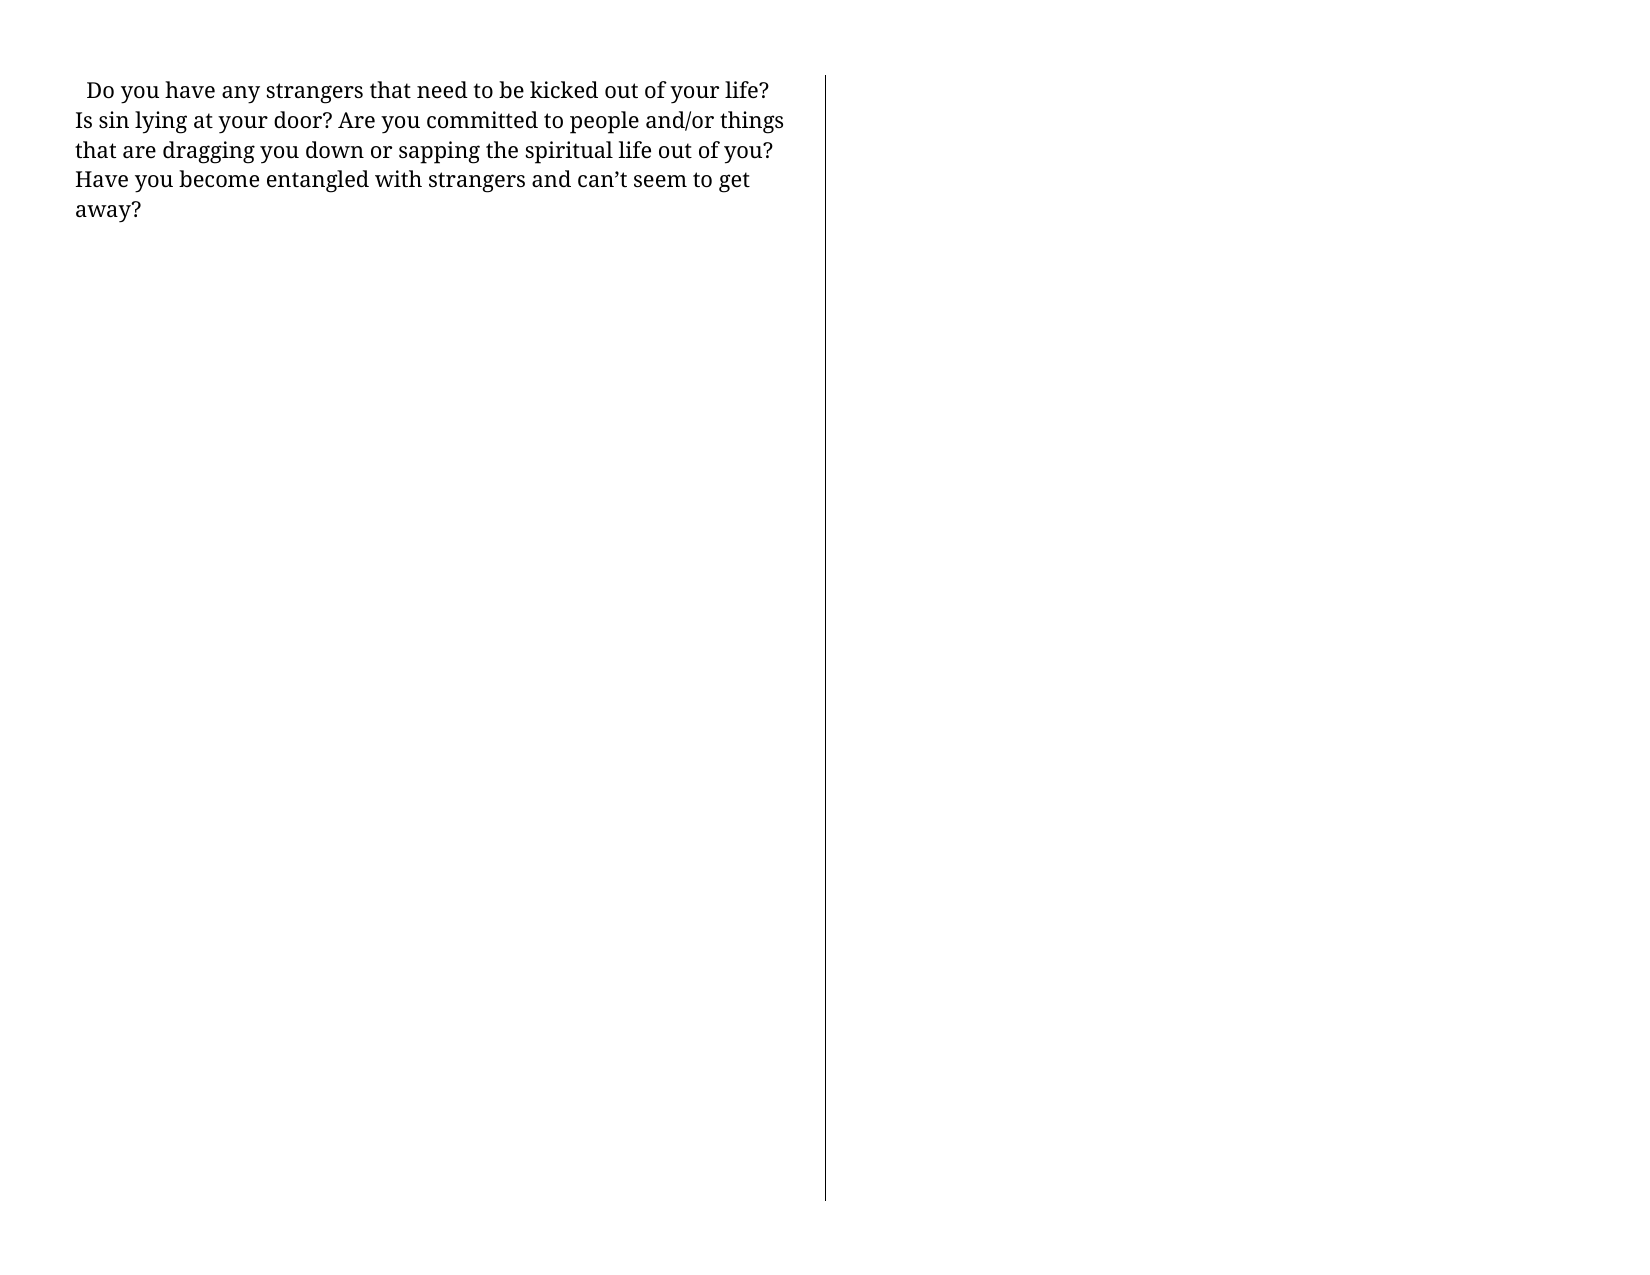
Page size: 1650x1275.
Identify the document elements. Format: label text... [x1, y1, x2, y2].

text Do you have any strangers that need to be kicked out of your life? Is sin lying at your door? Are you committed to people and/or things that are dragging you down or sapping the spiritual life out of you? Have you become entangled with strangers and can’t seem to get away? [75, 75, 788, 224]
